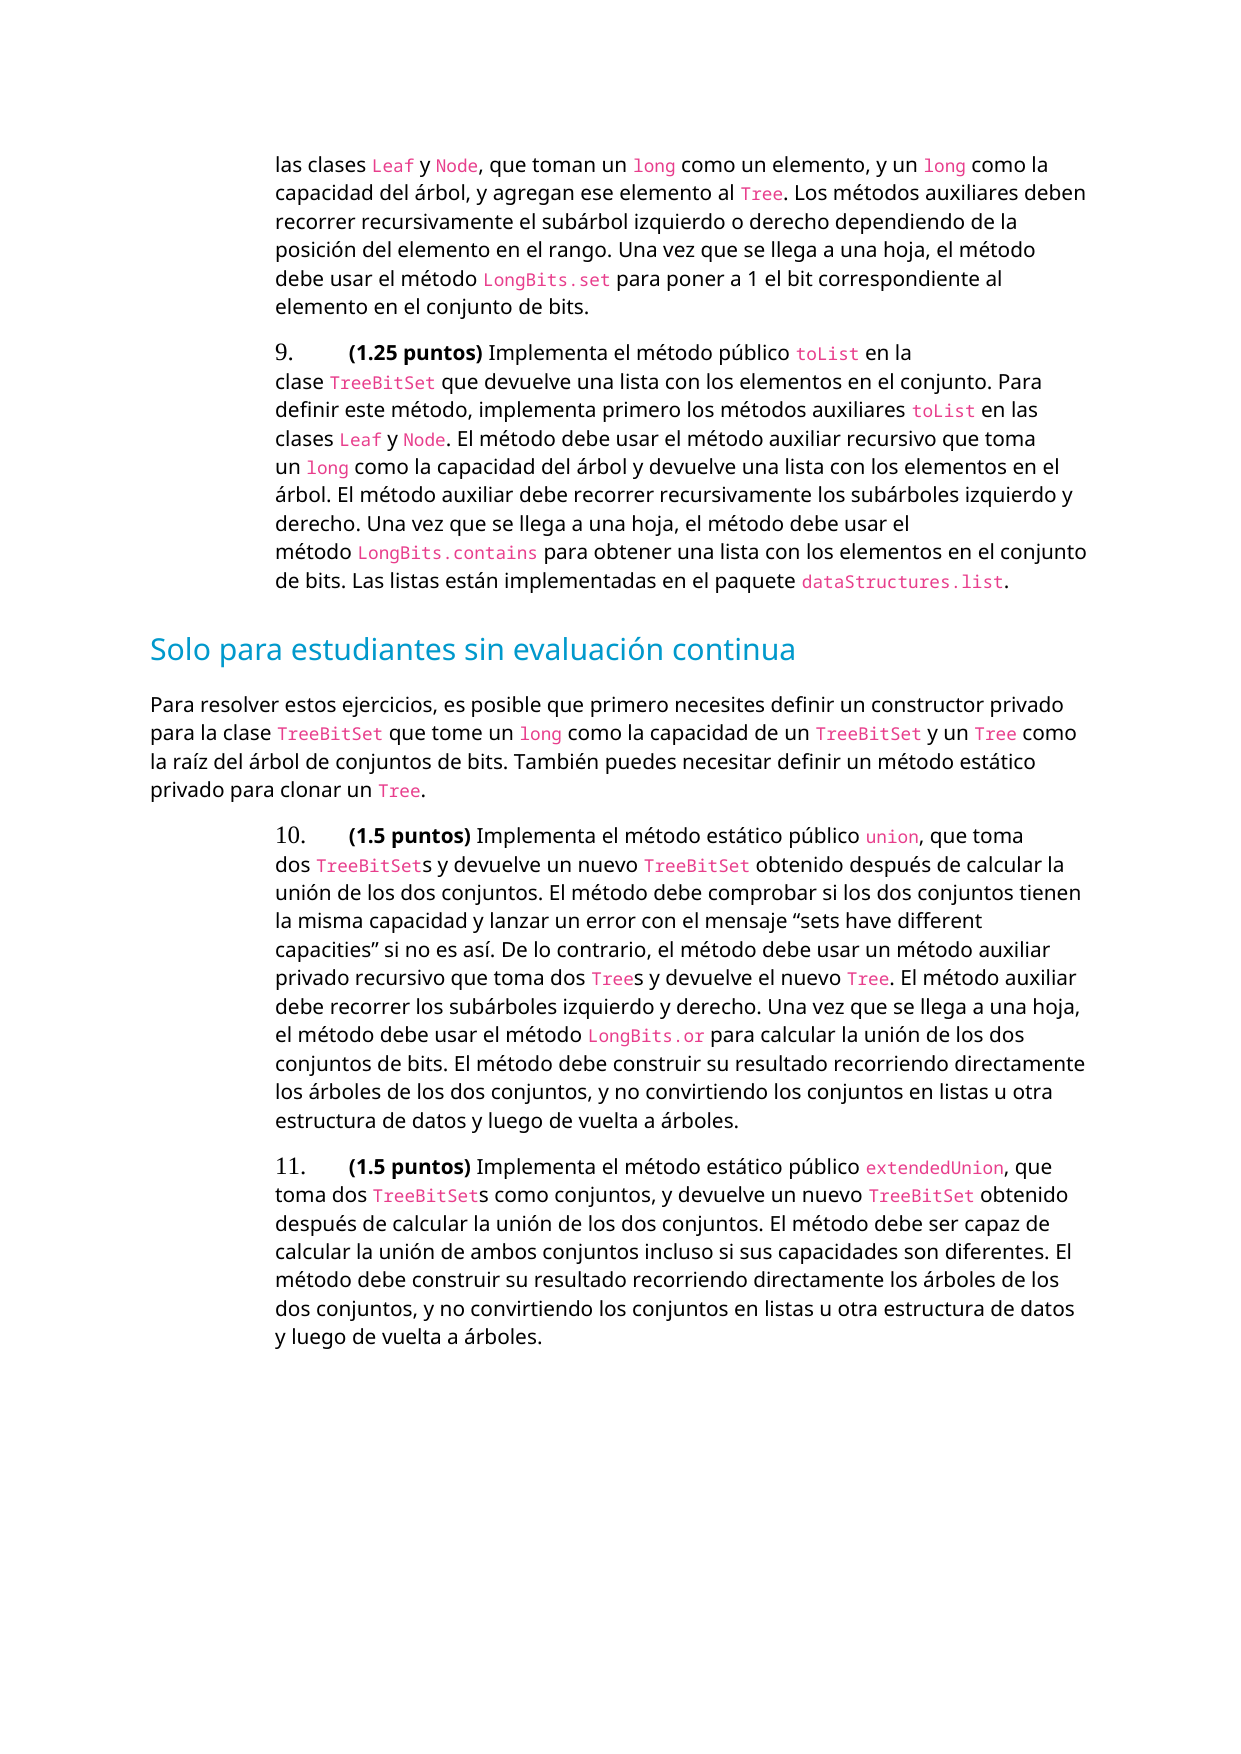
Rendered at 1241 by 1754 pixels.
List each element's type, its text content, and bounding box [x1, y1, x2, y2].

list (1.5 puntos) Implementa el método estático público union, que toma dos TreeBitSets y devuelve un nuevo TreeBitSet obtenido después de calcular la unión de los dos conjuntos. El método debe comprobar si los dos conjuntos tienen la misma capacidad y lanzar un error con el mensaje “sets have different capacities” si no es así. De lo contrario, el método debe usar un método auxiliar privado recursivo que toma dos Trees y devuelve el nuevo Tree. El método auxiliar debe recorrer los subárboles izquierdo y derecho. Una vez que se llega a una hoja, el método debe usar el método LongBits.or para calcular la unión de los dos conjuntos de bits. El método debe construir su resultado recorriendo directamente los árboles de los dos conjuntos, y no convirtiendo los conjuntos en listas u otra estructura de datos y luego de vuelta a árboles. [275, 820, 1090, 1134]
list las clases Leaf y Node, que toman un long como un elemento, y un long como la capacidad del árbol, y agregan ese elemento al Tree. Los métodos auxiliares deben recorrer recursivamente el subárbol izquierdo o derecho dependiendo de la posición del elemento en el rango. Una vez que se llega a una hoja, el método debe usar el método LongBits.set para poner a 1 el bit correspondiente al elemento en el conjunto de bits. [275, 150, 1090, 321]
list (1.25 puntos) Implementa el método público toList en la clase TreeBitSet que devuelve una lista con los elementos en el conjunto. Para definir este método, implementa primero los métodos auxiliares toList en las clases Leaf y Node. El método debe usar el método auxiliar recursivo que toma un long como la capacidad del árbol y devuelve una lista con los elementos en el árbol. El método auxiliar debe recorrer recursivamente los subárboles izquierdo y derecho. Una vez que se llega a una hoja, el método debe usar el método LongBits.contains para obtener una lista con los elementos en el conjunto de bits. Las listas están implementadas en el paquete dataStructures.list. [275, 337, 1090, 594]
text Para resolver estos ejercicios, es posible que primero necesites definir un constructor privado para la clase TreeBitSet que tome un long como la capacidad de un TreeBitSet y un Tree como la raíz del árbol de conjuntos de bits. También puedes necesitar definir un método estático privado para clonar un Tree. [150, 690, 1090, 804]
subtitle Solo para estudiantes sin evaluación continua [150, 628, 1090, 669]
list (1.5 puntos) Implementa el método estático público extendedUnion, que toma dos TreeBitSets como conjuntos, y devuelve un nuevo TreeBitSet obtenido después de calcular la unión de los dos conjuntos. El método debe ser capaz de calcular la unión de ambos conjuntos incluso si sus capacidades son diferentes. El método debe construir su resultado recorriendo directamente los árboles de los dos conjuntos, y no convirtiendo los conjuntos en listas u otra estructura de datos y luego de vuelta a árboles. [275, 1151, 1090, 1351]
